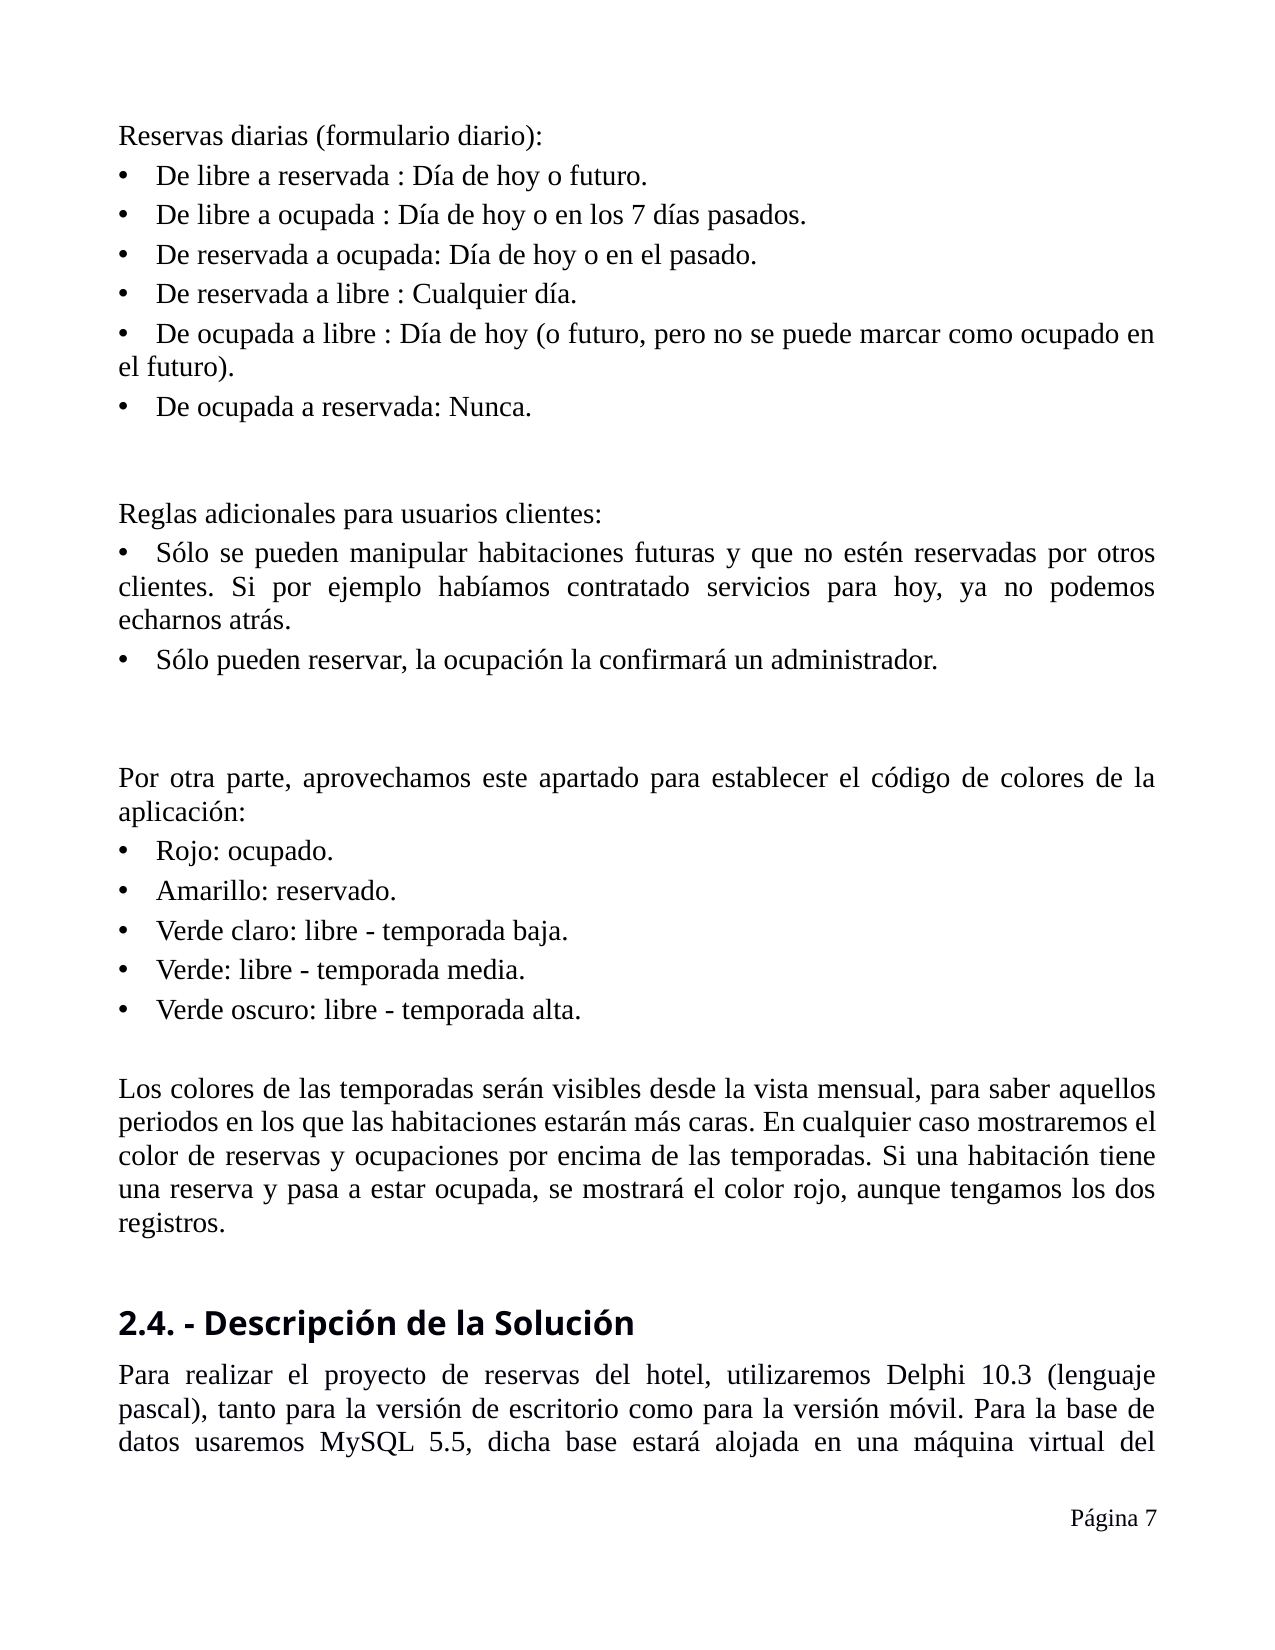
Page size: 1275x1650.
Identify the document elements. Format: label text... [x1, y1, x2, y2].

list Verde claro: libre - temporada baja. [81, 913, 1157, 946]
list De reservada a ocupada: Día de hoy o en el pasado. [81, 237, 1157, 270]
text Reservas diarias (formulario diario): [118, 118, 1157, 152]
list Sólo pueden reservar, la ocupación la confirmará un administrador. [81, 642, 1157, 676]
subtitle 2.4. - Descripción de la Solución [118, 1299, 1157, 1345]
list De reservada a libre : Cualquier día. [81, 276, 1157, 310]
text Para realizar el proyecto de reservas del hotel, utilizaremos Delphi 10.3 (lenguaje pascal), tanto para la versión de escritorio como para la versión móvil. Para la base de datos usaremos MySQL 5.5, dicha base estará alojada en una máquina virtual del [118, 1357, 1157, 1458]
list De libre a reservada : Día de hoy o futuro. [81, 158, 1157, 191]
list Amarillo: reservado. [81, 873, 1157, 907]
text Reglas adicionales para usuarios clientes: [118, 496, 1157, 529]
text Los colores de las temporadas serán visibles desde la vista mensual, para saber aquellos periodos en los que las habitaciones estarán más caras. En cualquier caso mostraremos el color de reservas y ocupaciones por encima de las temporadas. Si una habitación tiene una reserva y pasa a estar ocupada, se mostrará el color rojo, aunque tengamos los dos registros. [118, 1071, 1157, 1238]
text Por otra parte, aprovechamos este apartado para establecer el código de colores de la aplicación: [118, 760, 1157, 827]
list De libre a ocupada : Día de hoy o en los 7 días pasados. [81, 197, 1157, 231]
list Verde: libre - temporada media. [81, 952, 1157, 986]
list Sólo se pueden manipular habitaciones futuras y que no estén reservadas por otros clientes. Si por ejemplo habíamos contratado servicios para hoy, ya no podemos echarnos atrás. [81, 535, 1157, 636]
list De ocupada a libre : Día de hoy (o futuro, pero no se puede marcar como ocupado en el futuro). [81, 316, 1157, 383]
list Verde oscuro: libre - temporada alta. [81, 992, 1157, 1025]
list Rojo: ocupado. [81, 833, 1157, 867]
list De ocupada a reservada: Nunca. [81, 389, 1157, 423]
